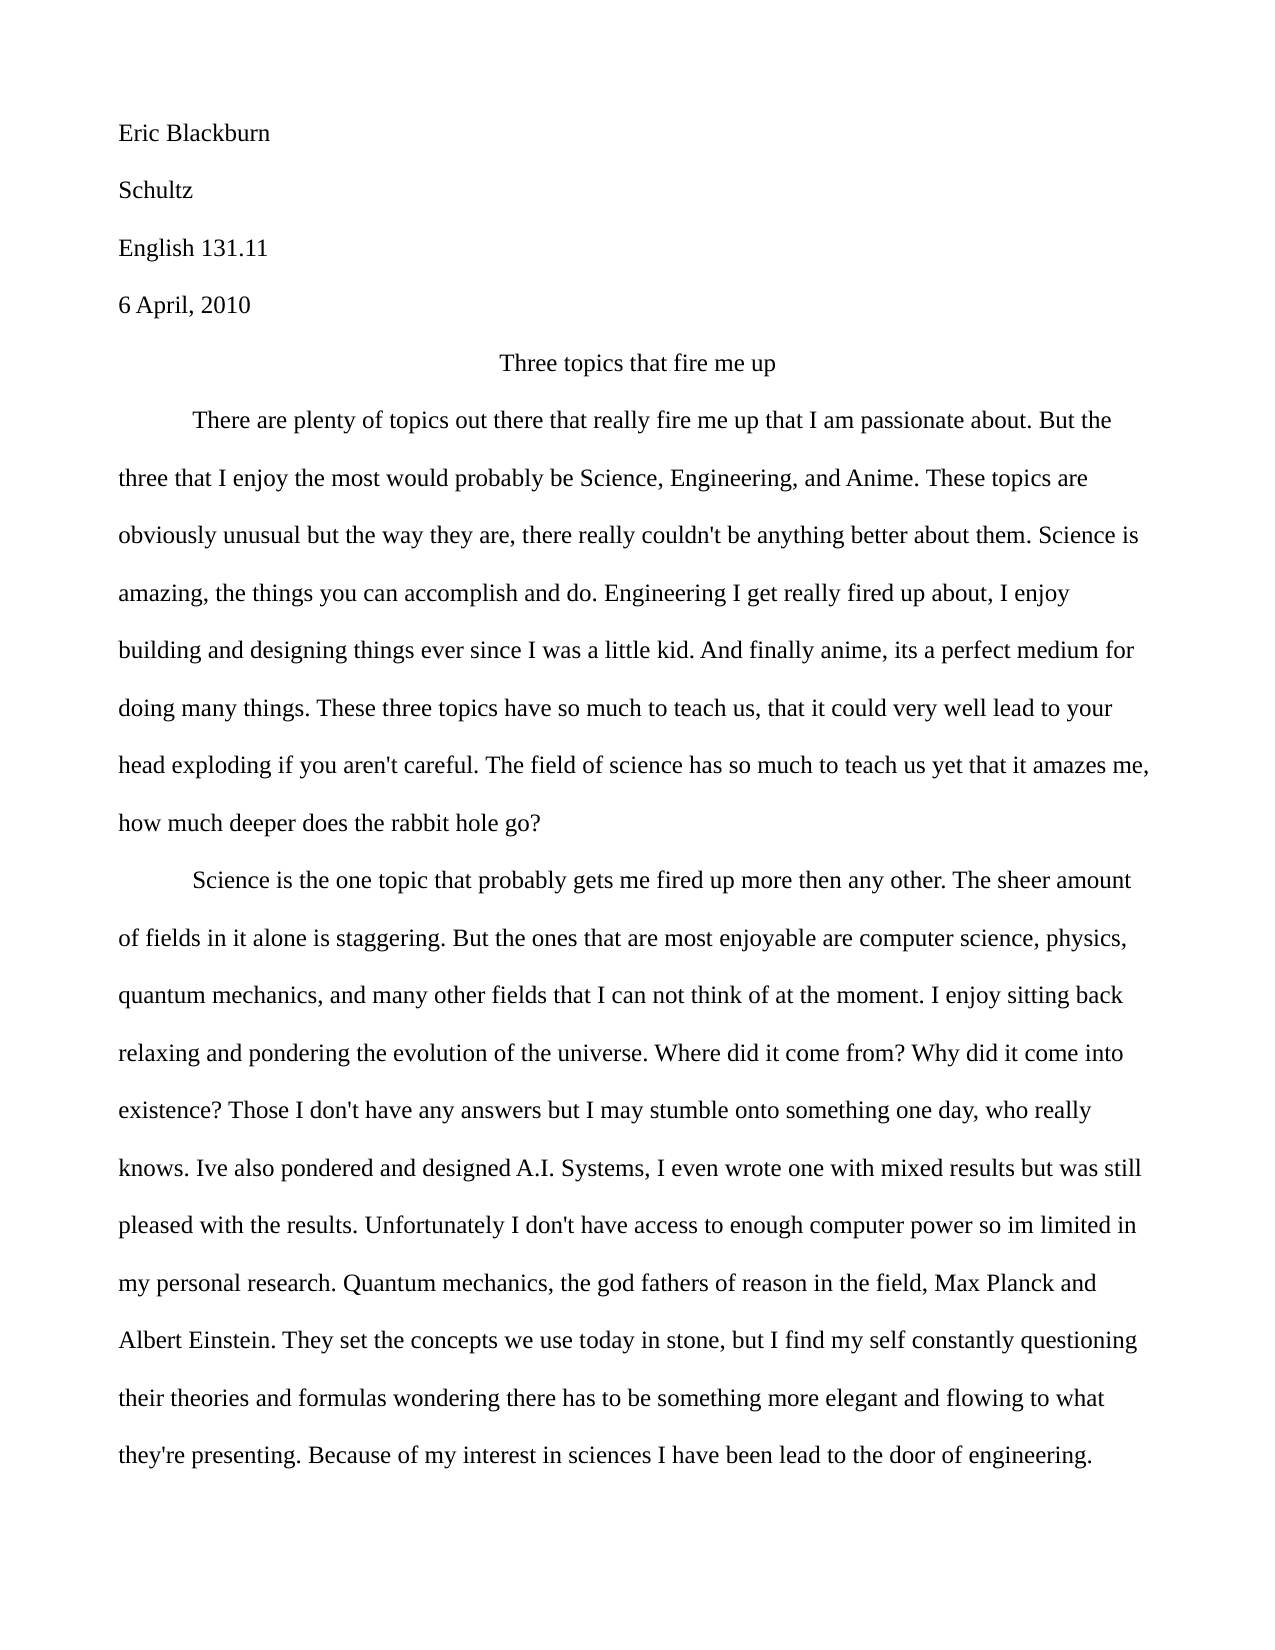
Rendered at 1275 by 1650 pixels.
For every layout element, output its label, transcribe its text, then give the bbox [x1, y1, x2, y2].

text There are plenty of topics out there that really fire me up that I am passionate about. But the three that I enjoy the most would probably be Science, Engineering, and Anime. These topics are obviously unusual but the way they are, there really couldn't be anything better about them. Science is amazing, the things you can accomplish and do. Engineering I get really fired up about, I enjoy building and designing things ever since I was a little kid. And finally anime, its a perfect medium for doing many things. These three topics have so much to teach us, that it could very well lead to your head exploding if you aren't careful. The field of science has so much to teach us yet that it amazes me, how much deeper does the rabbit hole go? [118, 406, 1157, 837]
text Three topics that fire me up [118, 348, 1157, 377]
text Science is the one topic that probably gets me fired up more then any other. The sheer amount of fields in it alone is staggering. But the ones that are most enjoyable are computer science, physics, quantum mechanics, and many other fields that I can not think of at the moment. I enjoy sitting back relaxing and pondering the evolution of the universe. Where did it come from? Why did it come into existence? Those I don't have any answers but I may stumble onto something one day, who really knows. Ive also pondered and designed A.I. Systems, I even wrote one with mixed results but was still pleased with the results. Unfortunately I don't have access to enough computer power so im limited in my personal research. Quantum mechanics, the god fathers of reason in the field, Max Planck and Albert Einstein. They set the concepts we use today in stone, but I find my self constantly questioning their theories and formulas wondering there has to be something more elegant and flowing to what they're presenting. Because of my interest in sciences I have been lead to the door of engineering. [118, 866, 1157, 1469]
text Eric Blackburn Schultz English 131.11 [118, 118, 1157, 262]
text 6 April, 2010 [118, 291, 1157, 319]
